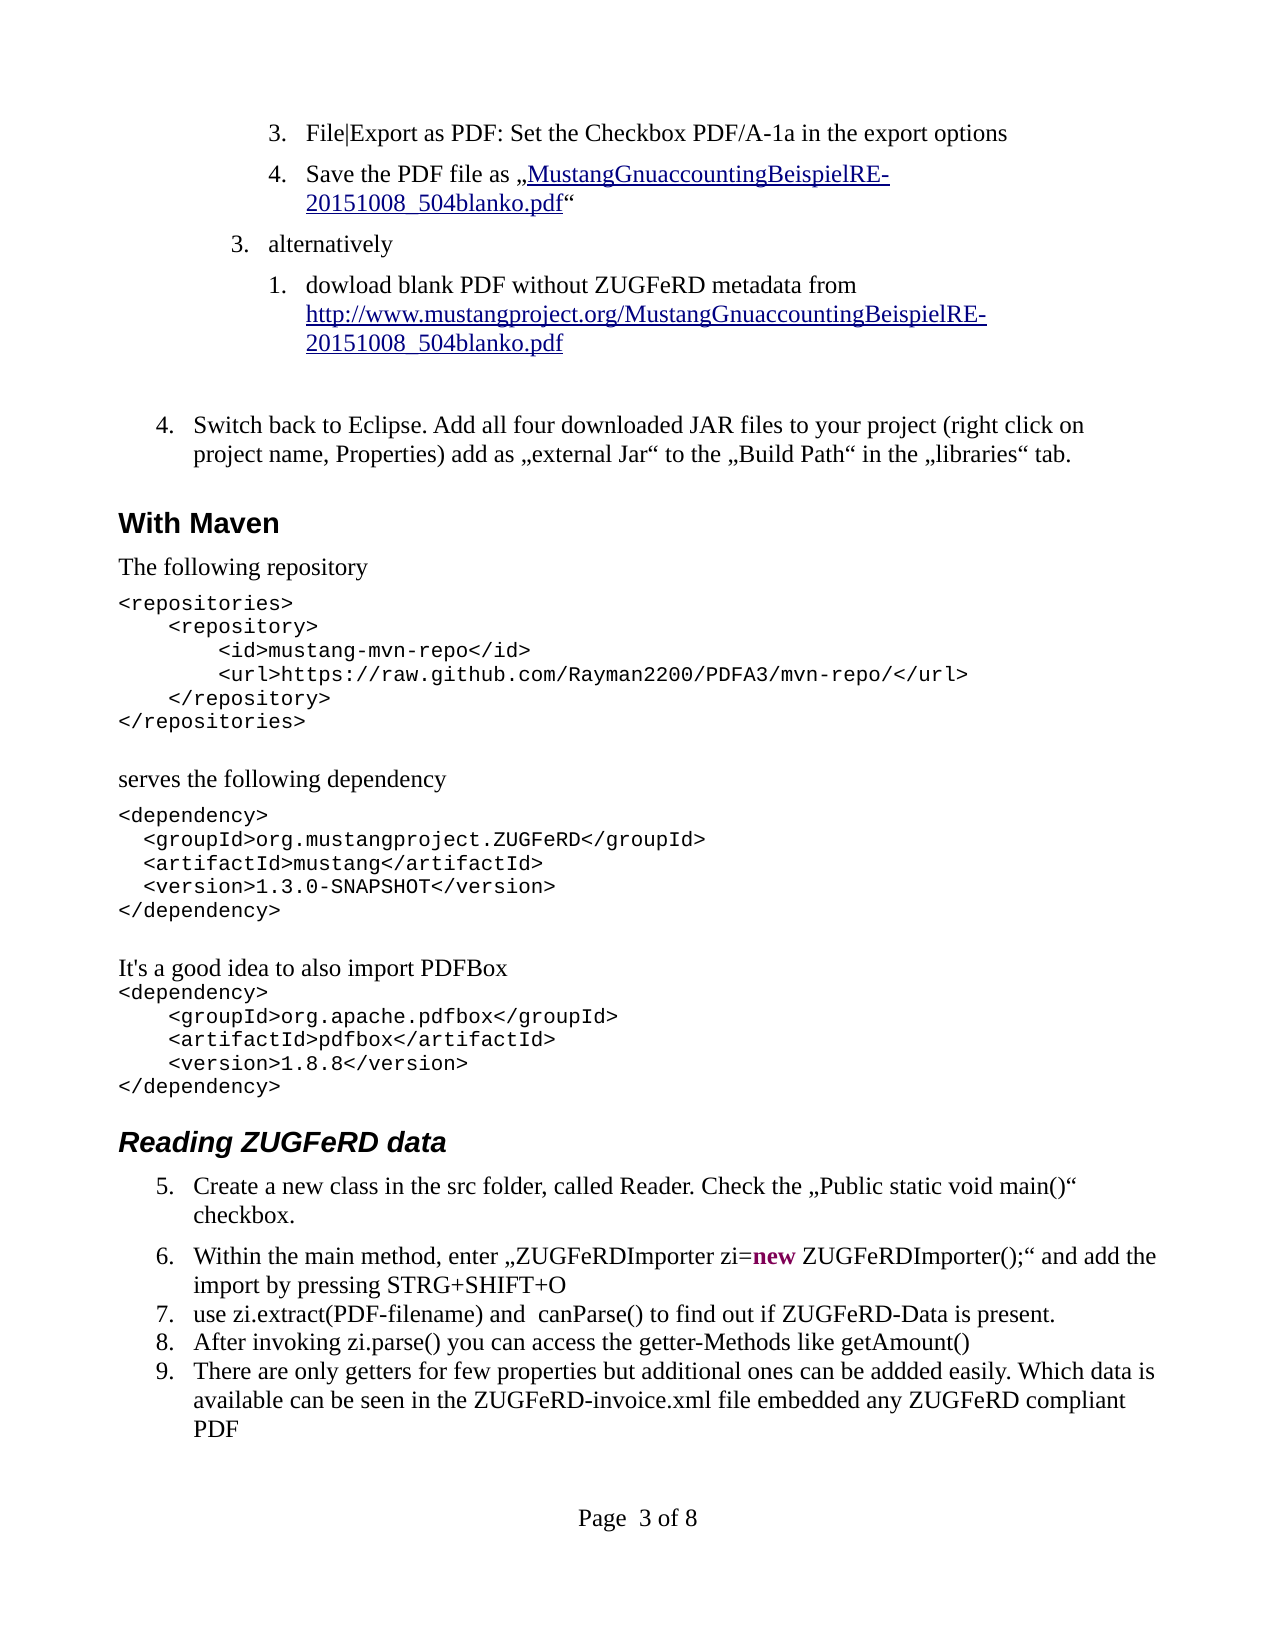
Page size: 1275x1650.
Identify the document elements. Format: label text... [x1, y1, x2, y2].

text </dependency> [118, 900, 1157, 924]
text The following repository [118, 552, 1157, 580]
text <repositories> [118, 593, 1157, 617]
text <version>1.3.0-SNAPSHOT</version> [118, 876, 1157, 900]
text <version>1.8.8</version> [118, 1053, 1157, 1077]
text </repositories> [118, 711, 1157, 735]
text <artifactId>pdfbox</artifactId> [118, 1029, 1157, 1053]
list Switch back to Eclipse. Add all four downloaded JAR files to your project (right click on project name, Properties) add as „external Jar“ to the „Build Path“ in the „libraries“ tab. [156, 411, 1157, 468]
text <groupId>org.apache.pdfbox</groupId> [118, 1006, 1157, 1029]
text <url>https://raw.github.com/Rayman2200/PDFA3/mvn-repo/</url> [118, 664, 1157, 687]
text </dependency> [118, 1077, 1157, 1100]
list There are only getters for few properties but additional ones can be addded easily. Which data is available can be seen in the ZUGFeRD-invoice.xml file embedded any ZUGFeRD compliant PDF [156, 1356, 1157, 1442]
subtitle Reading ZUGFeRD data [118, 1125, 1157, 1159]
list After invoking zi.parse() you can access the getter-Methods like getAmount() [156, 1327, 1157, 1356]
text <artifactId>mustang</artifactId> [118, 853, 1157, 876]
text </repository> [118, 687, 1157, 711]
list alternatively [231, 229, 1157, 258]
text <id>mustang-mvn-repo</id> [118, 640, 1157, 664]
text serves the following dependency [118, 764, 1157, 793]
subtitle With Maven [118, 506, 1157, 539]
list Within the main method, enter „ZUGFeRDImporter zi=new ZUGFeRDImporter();“ and add the import by pressing STRG+SHIFT+O [156, 1241, 1157, 1299]
list Save the PDF file as „MustangGnuaccountingBeispielRE-20151008_504blanko.pdf“ [268, 159, 1157, 217]
list Create a new class in the src folder, called Reader. Check the „Public static void main()“ checkbox. [156, 1171, 1157, 1229]
text <groupId>org.mustangproject.ZUGFeRD</groupId> [118, 829, 1157, 853]
list File|Export as PDF: Set the Checkbox PDF/A-1a in the export options [268, 118, 1157, 147]
text <dependency> [118, 806, 1157, 829]
text <dependency> [118, 982, 1157, 1006]
text It's a good idea to also import PDFBox [118, 953, 1157, 982]
text <repository> [118, 617, 1157, 640]
list use zi.extract(PDF-filename) and canParse() to find out if ZUGFeRD-Data is present. [156, 1299, 1157, 1327]
list dowload blank PDF without ZUGFeRD metadata from http://www.mustangproject.org/MustangGnuaccountingBeispielRE-20151008_504blanko.pdf [268, 271, 1157, 357]
